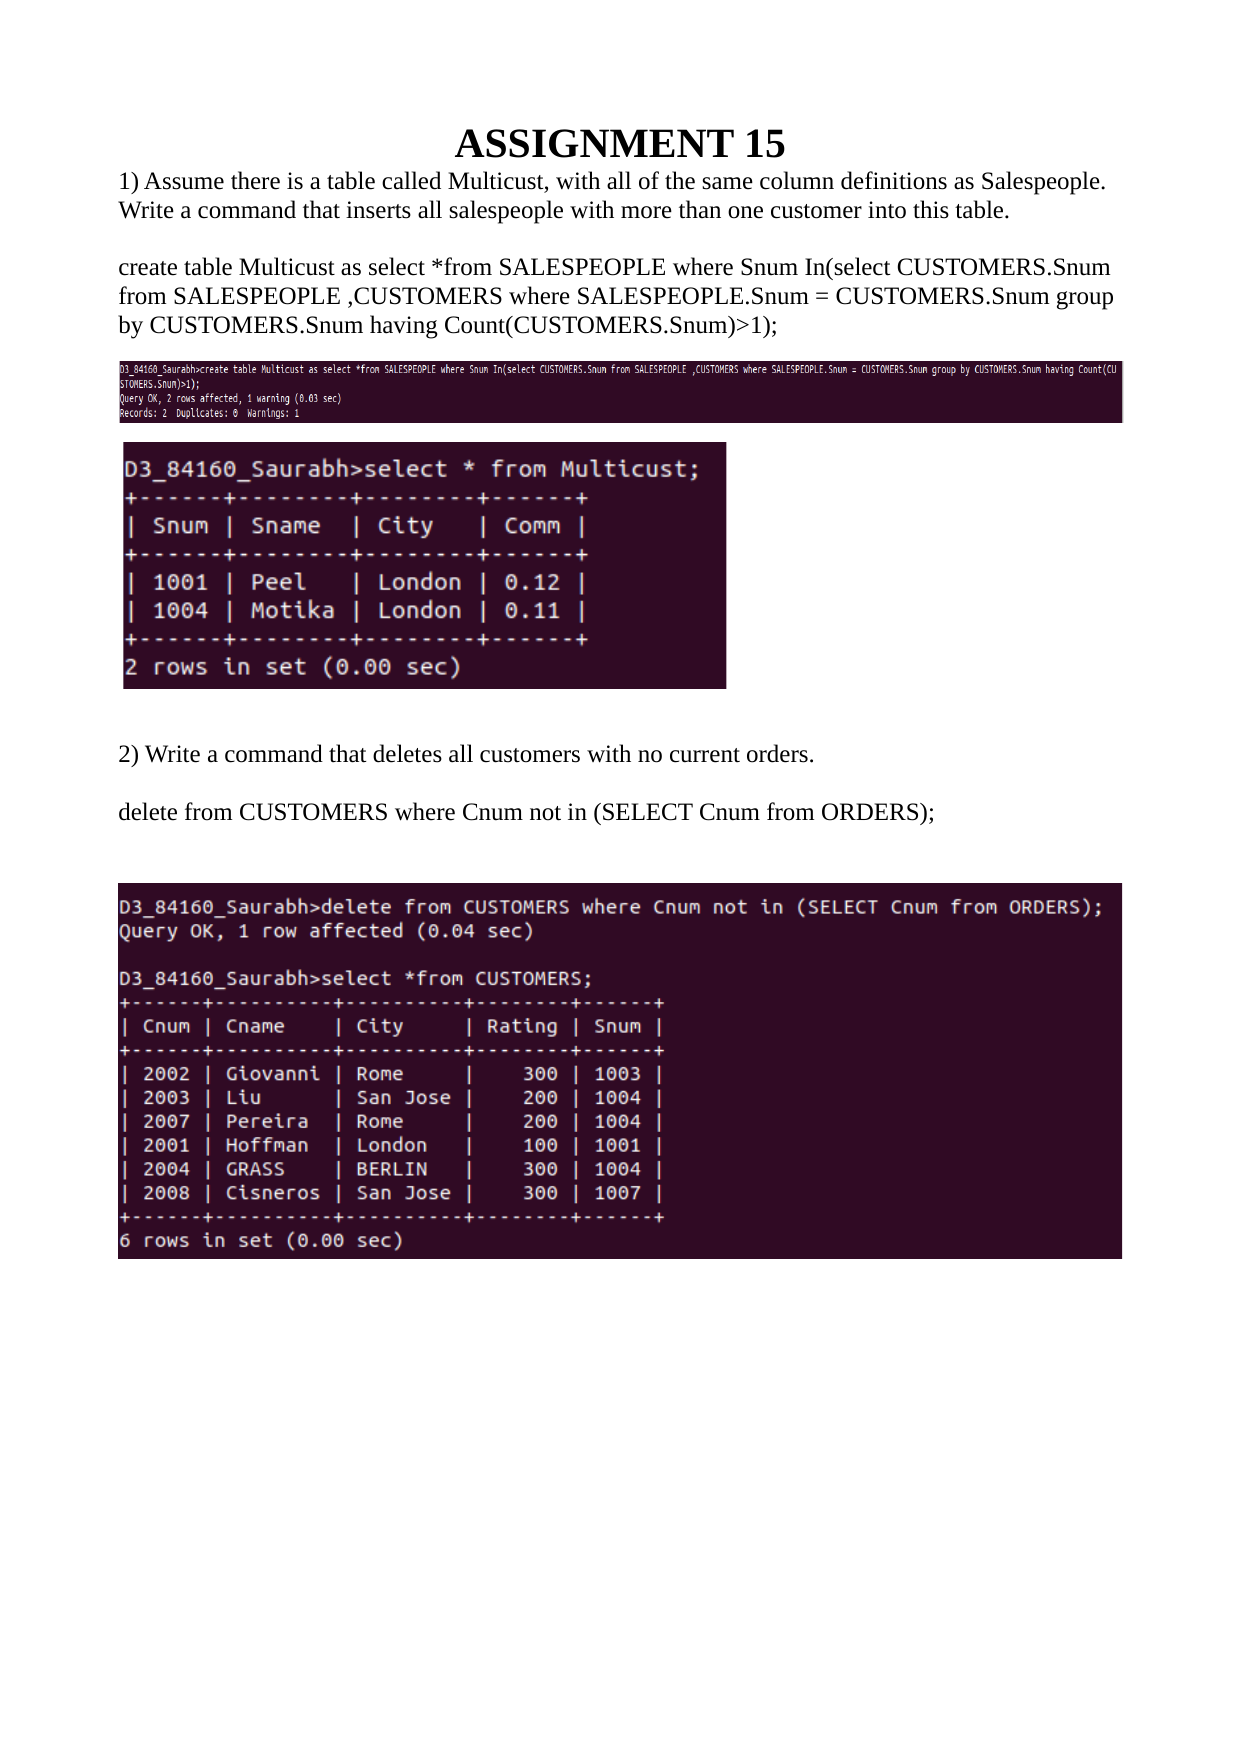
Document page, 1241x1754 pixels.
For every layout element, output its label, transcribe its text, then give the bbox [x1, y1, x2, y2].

picture [123, 442, 727, 689]
picture [119, 361, 1124, 423]
text Write a command that inserts all salespeople with more than one customer into this table. [118, 195, 1122, 223]
text create table Multicust as select *from SALESPEOPLE where Snum In(select CUSTOMERS.Snum from SALESPEOPLE ,CUSTOMERS where SALESPEOPLE.Snum = CUSTOMERS.Snum group by CUSTOMERS.Snum having Count(CUSTOMERS.Snum)>1); [118, 252, 1122, 338]
picture [118, 883, 1123, 1259]
text delete from CUSTOMERS where Cnum not in (SELECT Cnum from ORDERS); [118, 797, 1122, 826]
text 1) Assume there is a table called Multicust, with all of the same column definitions as Salespeople. [118, 166, 1122, 195]
text 2) Write a command that deletes all customers with no current orders. [118, 739, 1122, 768]
text ASSIGNMENT 15 [118, 118, 1122, 166]
